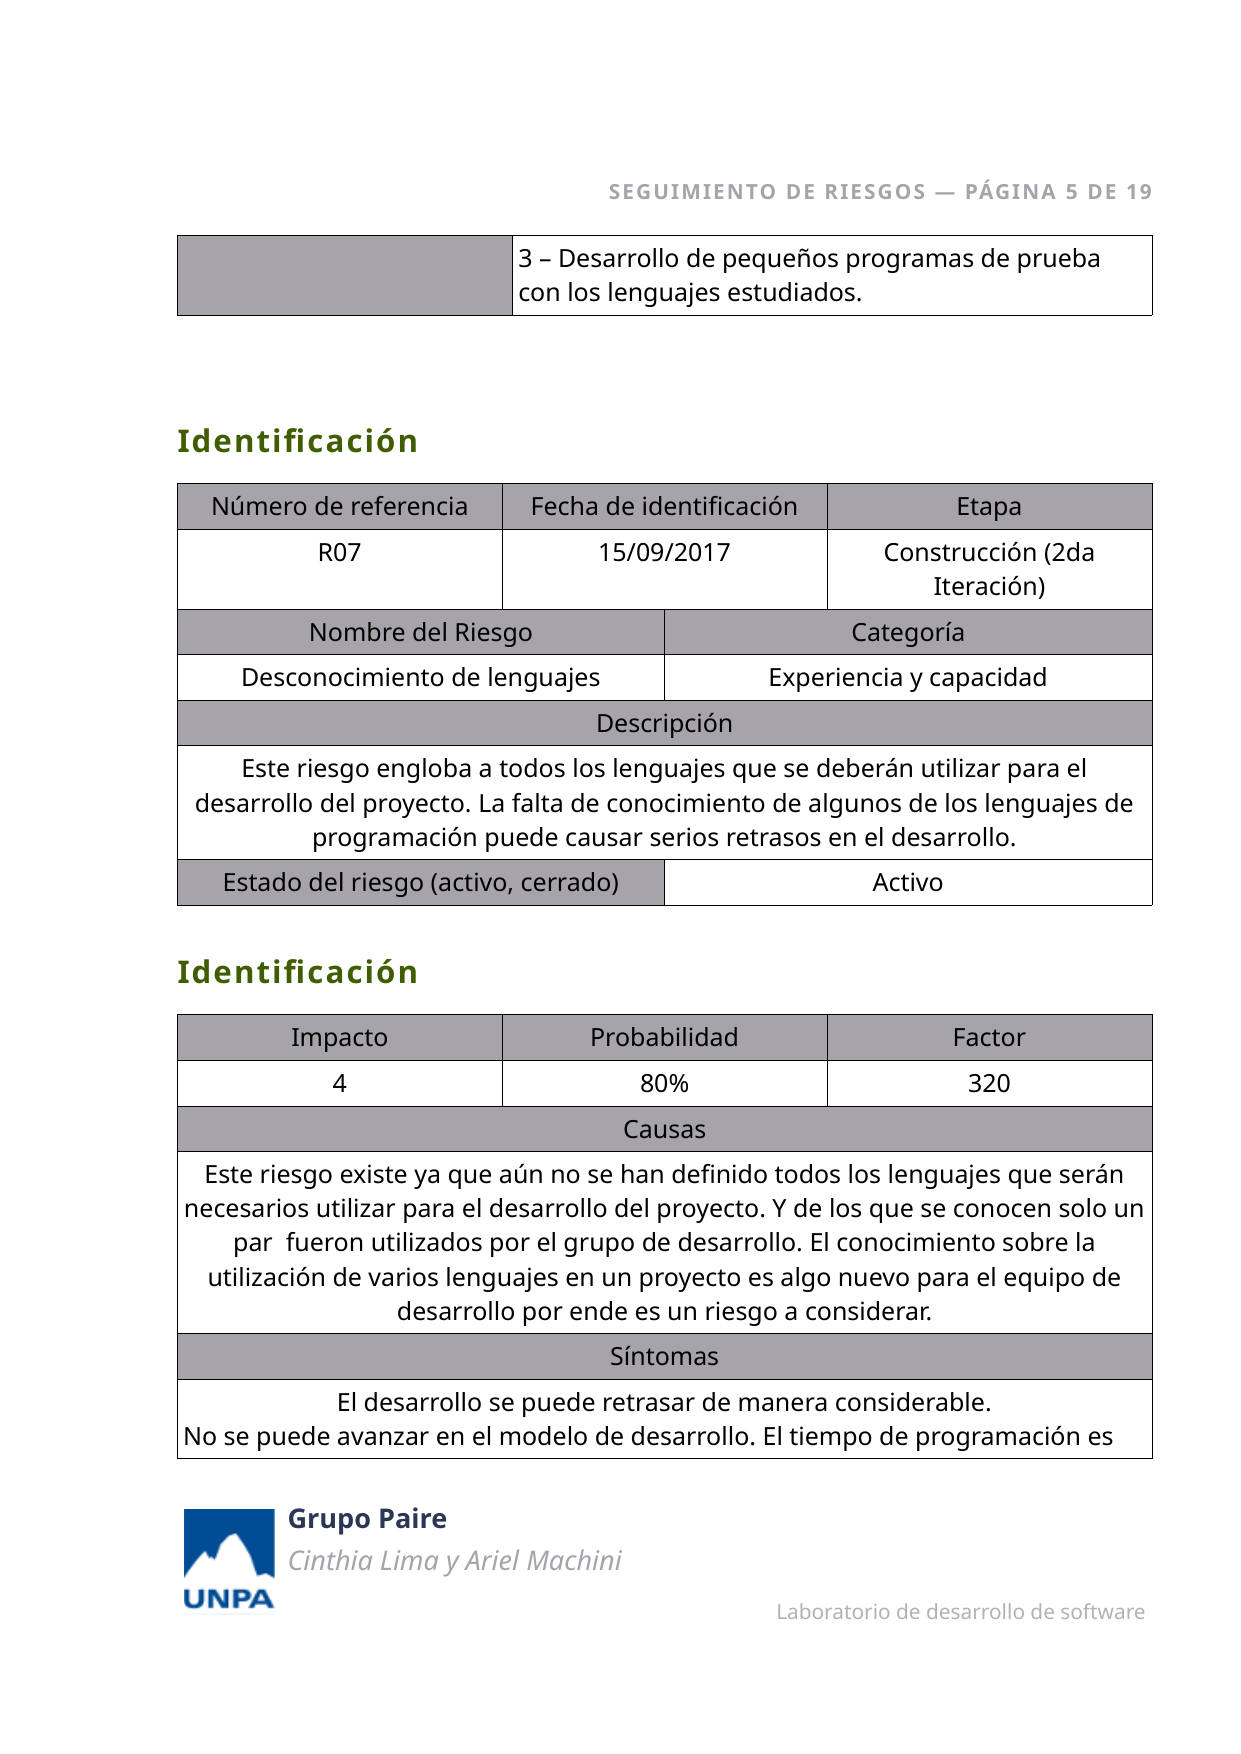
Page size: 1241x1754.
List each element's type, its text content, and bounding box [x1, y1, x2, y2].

table_cell Nombre del Riesgo [178, 610, 664, 654]
table_cell 15/09/2017 [503, 530, 827, 608]
table_header Etapa [828, 484, 1152, 529]
table_header Impacto [178, 1015, 502, 1060]
table_header Número de referencia [178, 484, 502, 529]
table_cell Síntomas [178, 1334, 1152, 1379]
table_cell Este riesgo engloba a todos los lenguajes que se deberán utilizar para el desarrollo del proyecto. La falta de conocimiento de algunos de los lenguajes de programación puede causar serios retrasos en el desarrollo. [178, 746, 1152, 859]
table_cell 80% [503, 1061, 827, 1106]
picture [184, 1509, 275, 1615]
table_cell Estado del riesgo (activo, cerrado) [178, 860, 664, 905]
table_cell Causas [178, 1107, 1152, 1151]
table_cell R07 [178, 530, 502, 608]
table_header Factor [828, 1015, 1152, 1060]
text Identificación [177, 419, 1152, 462]
table_cell Construcción (2da Iteración) [828, 530, 1152, 608]
table_cell Categoría [665, 610, 1152, 654]
table_cell Activo [665, 860, 1152, 905]
text Identificación [177, 950, 1152, 993]
table_cell Descripción [178, 701, 1152, 745]
table_cell 3 – Desarrollo de pequeños programas de prueba con los lenguajes estudiados. [513, 236, 1152, 315]
table_cell El desarrollo se puede retrasar de manera considerable. No se puede avanzar en el modelo de desarrollo. El tiempo de programación es [178, 1380, 1152, 1458]
table_cell Desconocimiento de lenguajes [178, 655, 664, 700]
table_cell 320 [828, 1061, 1152, 1106]
table_cell Experiencia y capacidad [665, 655, 1152, 700]
table_header Probabilidad [503, 1015, 827, 1060]
table_cell Este riesgo existe ya que aún no se han definido todos los lenguajes que serán necesarios utilizar para el desarrollo del proyecto. Y de los que se conocen solo un par fueron utilizados por el grupo de desarrollo. El conocimiento sobre la utilización de varios lenguajes en un proyecto es algo nuevo para el equipo de desarrollo por ende es un riesgo a considerar. [178, 1152, 1152, 1333]
table_cell 4 [178, 1061, 502, 1106]
table_header Fecha de identificación [503, 484, 827, 529]
table_cell [178, 236, 512, 315]
